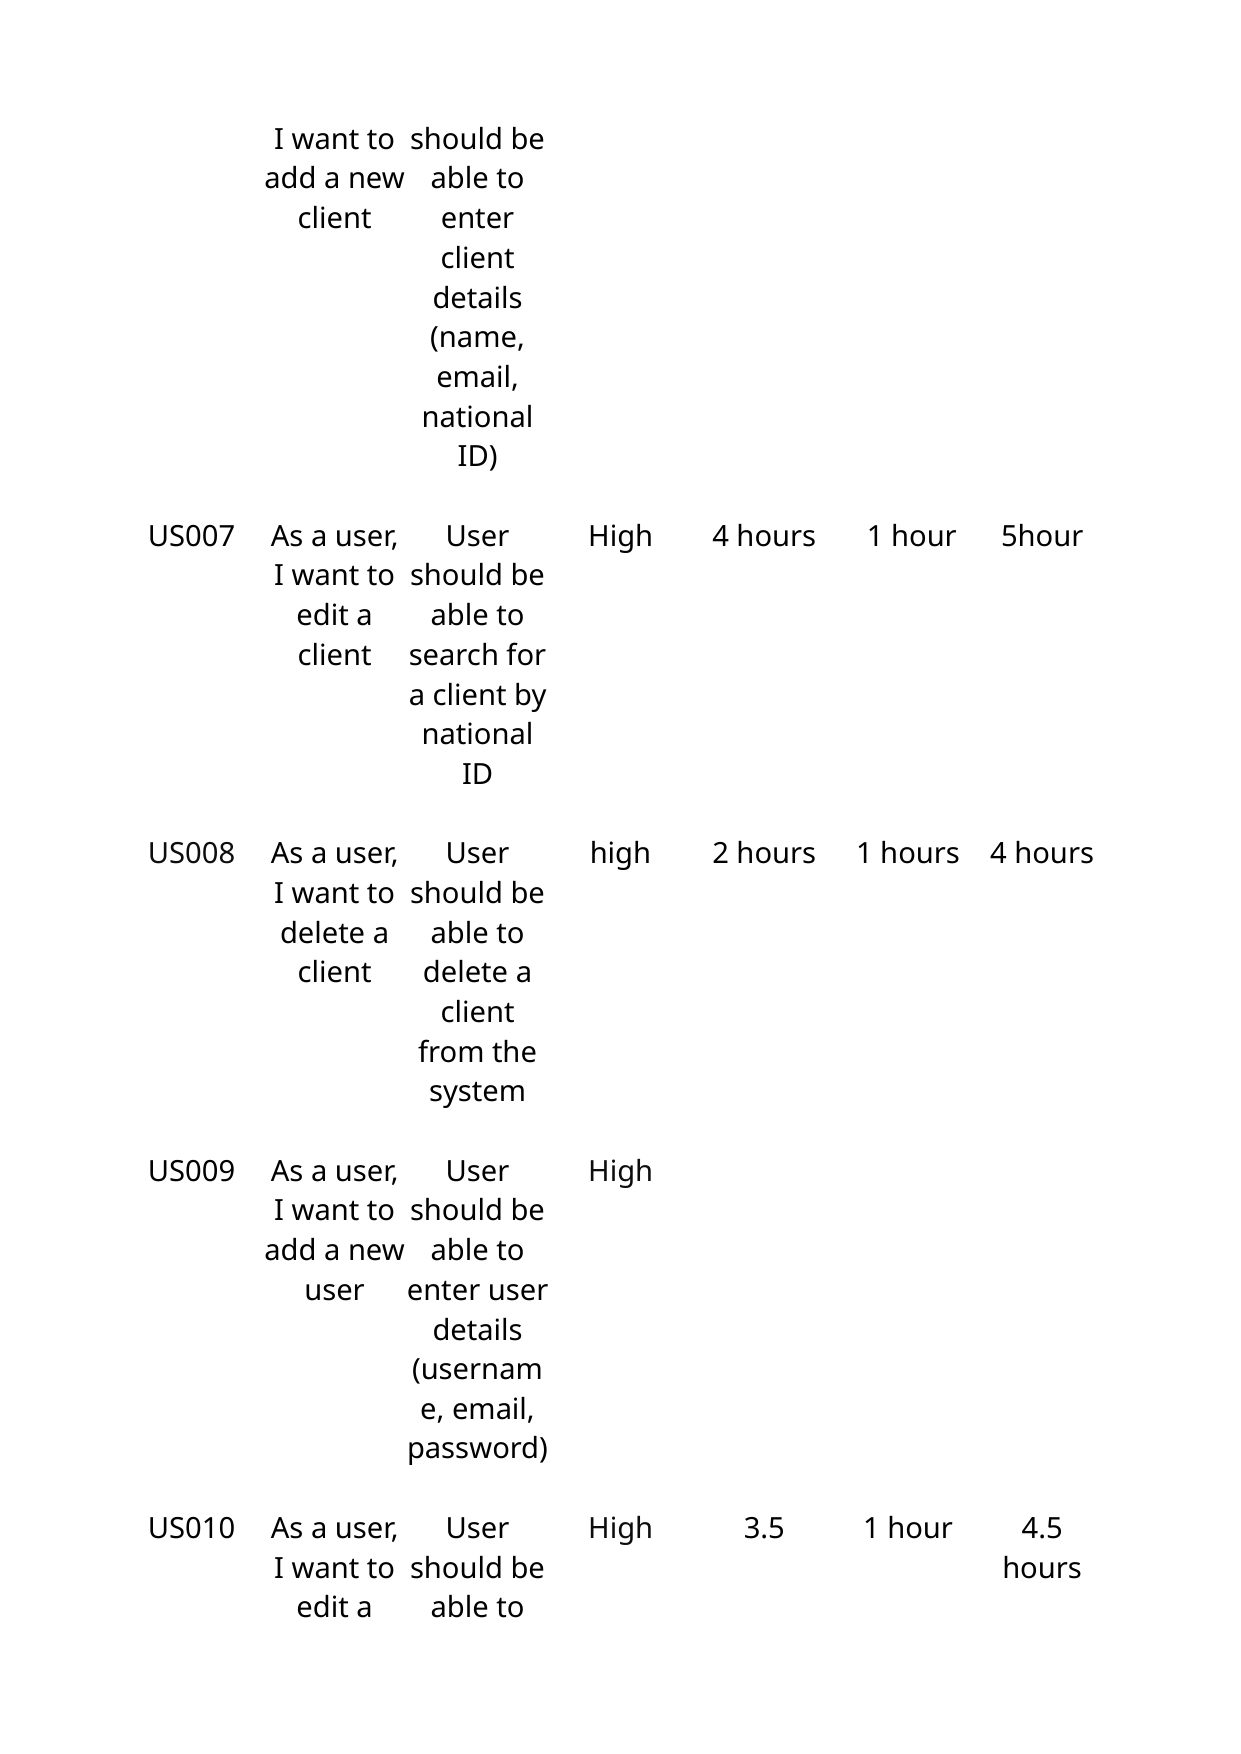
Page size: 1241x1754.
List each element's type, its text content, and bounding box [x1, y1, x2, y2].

table_cell User should be able to [406, 1507, 548, 1626]
table_cell 2 hours [692, 833, 836, 1150]
table_cell 4 hours [692, 515, 836, 832]
table_cell should be able to enter client details (name, email, national ID) [406, 118, 548, 515]
table_cell High [549, 1507, 692, 1626]
table_cell high [549, 833, 692, 1150]
table_cell US008 [120, 833, 262, 1150]
table_cell [836, 1150, 980, 1507]
table_cell 4.5 hours [980, 1507, 1104, 1626]
table_cell User should be able to delete a client from the system [406, 833, 548, 1150]
table_cell As a user, I want to edit a client [263, 515, 406, 832]
table_cell I want to add a new client [263, 118, 406, 515]
table_cell US009 [120, 1150, 262, 1507]
table_cell As a user, I want to edit a [263, 1507, 406, 1626]
table_cell User should be able to enter user details (username, email, password) [406, 1150, 548, 1507]
table_cell [692, 1150, 836, 1507]
table_cell [980, 118, 1104, 515]
table_cell [836, 118, 980, 515]
table_cell As a user, I want to add a new user [263, 1150, 406, 1507]
table_cell As a user, I want to delete a client [263, 833, 406, 1150]
table_cell 3.5 [692, 1507, 836, 1626]
table_cell 5hour [980, 515, 1104, 832]
table_cell User should be able to search for a client by national ID [406, 515, 548, 832]
table_cell High [549, 515, 692, 832]
table_cell US007 [120, 515, 262, 832]
table_cell [980, 1150, 1104, 1507]
table_cell [120, 118, 262, 515]
table_cell 1 hour [836, 515, 980, 832]
table_cell 1 hour [836, 1507, 980, 1626]
table_cell 4 hours [980, 833, 1104, 1150]
table_cell US010 [120, 1507, 262, 1626]
table_cell 1 hours [836, 833, 980, 1150]
table_cell [692, 118, 836, 515]
table_cell [549, 118, 692, 515]
table_cell High [549, 1150, 692, 1507]
